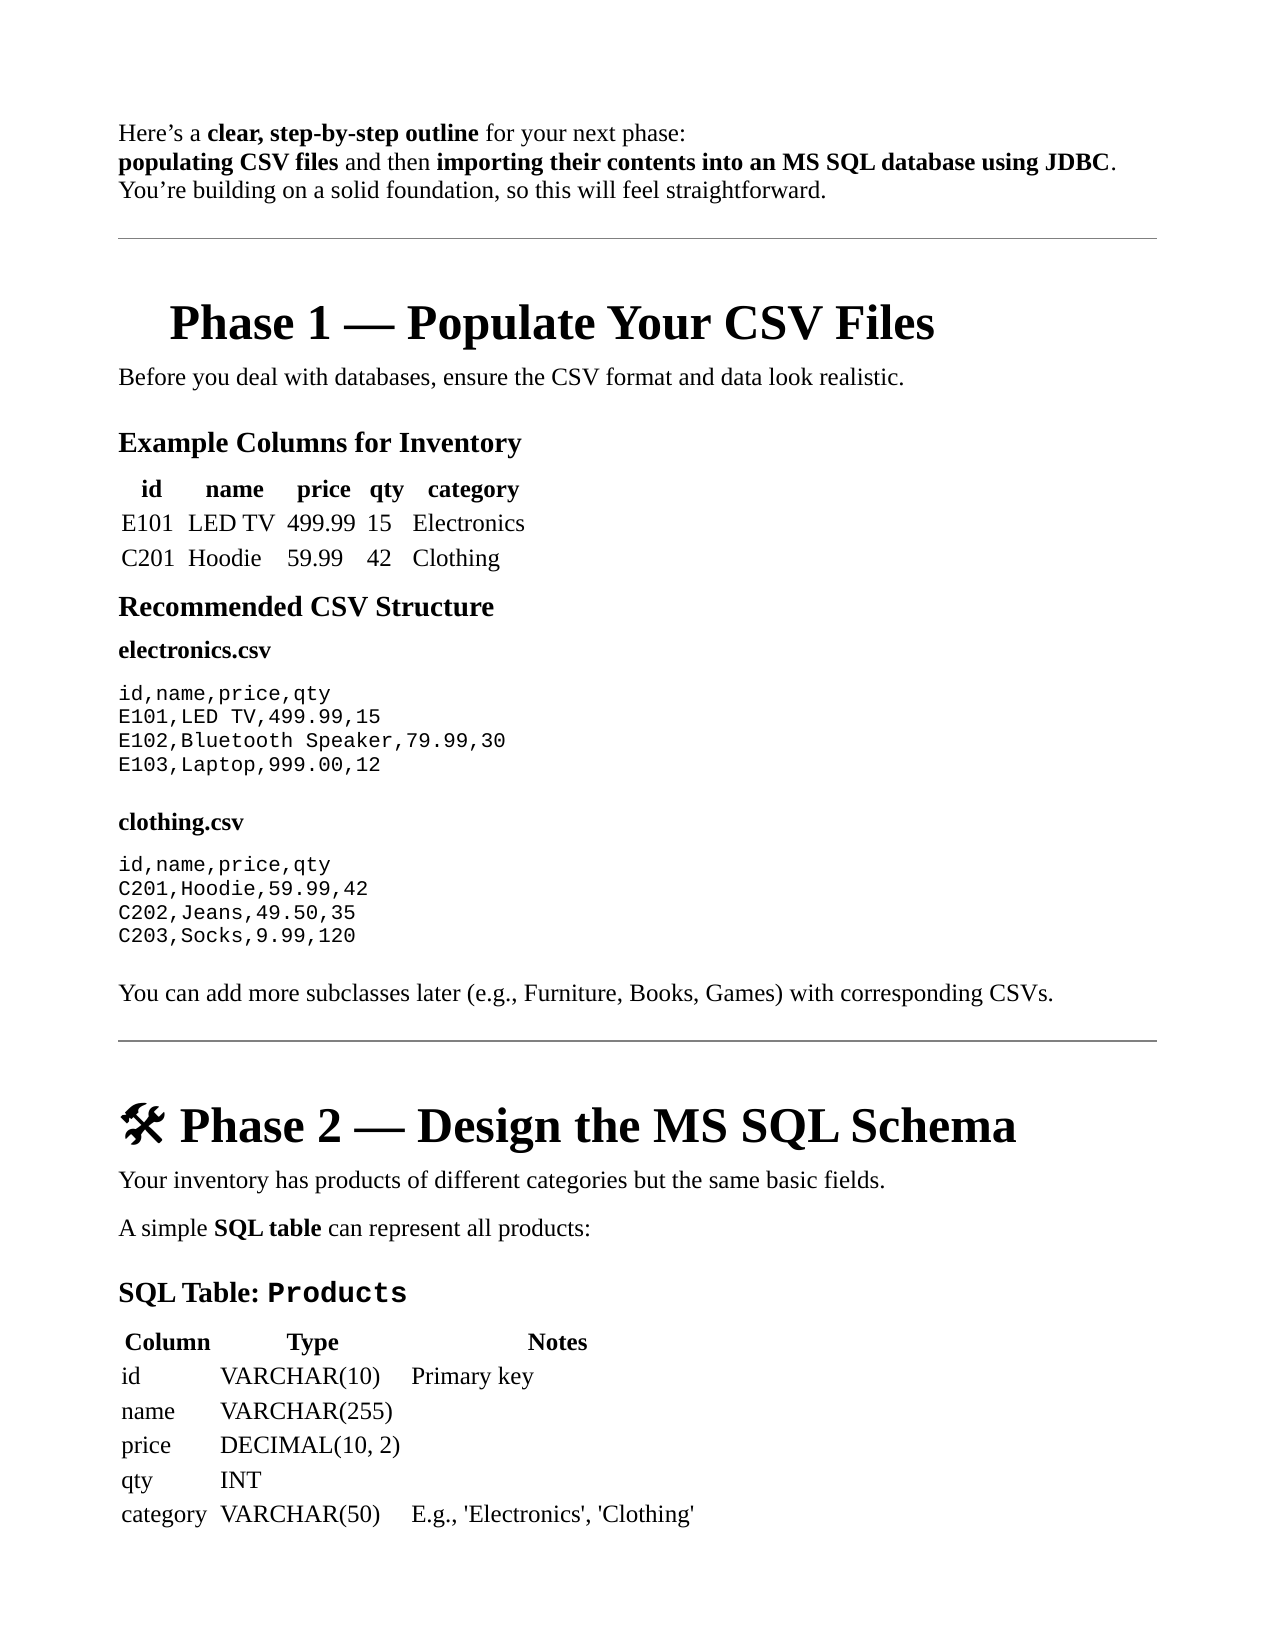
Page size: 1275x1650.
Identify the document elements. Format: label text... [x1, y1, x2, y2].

table_cell C201 [118, 540, 185, 574]
table_header category [410, 471, 538, 505]
table_cell VARCHAR(10) [217, 1358, 408, 1393]
table_cell VARCHAR(50) [217, 1497, 408, 1531]
text A simple SQL table can represent all products: [118, 1213, 1157, 1242]
text C202,Jeans,49.50,35 [118, 902, 1157, 925]
subtitle 🛠 Phase 2 — Design the MS SQL Schema [118, 1095, 1157, 1153]
text Your inventory has products of different categories but the same basic fields. [118, 1165, 1157, 1194]
subtitle Example Columns for Inventory [118, 425, 1157, 458]
table_cell qty [118, 1462, 217, 1497]
table_cell LED TV [185, 505, 284, 540]
text C201,Hoodie,59.99,42 [118, 878, 1157, 902]
text You can add more subclasses later (e.g., Furniture, Books, Games) with corresponding CSVs. [118, 978, 1157, 1007]
subtitle SQL Table: Products [118, 1275, 1157, 1311]
table_header name [185, 471, 284, 505]
table_cell Clothing [410, 540, 538, 574]
table_cell E101 [118, 505, 185, 540]
table_cell 15 [364, 505, 409, 540]
text clothing.csv [118, 807, 1157, 836]
text C203,Socks,9.99,120 [118, 925, 1157, 949]
table_header id [118, 471, 185, 505]
text id,name,price,qty [118, 854, 1157, 878]
text E102,Bluetooth Speaker,79.99,30 [118, 730, 1157, 754]
text Here’s a clear, step-by-step outline for your next phase: populating CSV files and then importing their contents into an MS SQL database using JDBC. [118, 118, 1157, 176]
table_header Column [118, 1324, 217, 1358]
table_cell id [118, 1358, 217, 1393]
table_cell Electronics [410, 505, 538, 540]
table_cell VARCHAR(255) [217, 1393, 408, 1427]
table_header price [284, 471, 364, 505]
text You’re building on a solid foundation, so this will feel straightforward. [118, 176, 1157, 204]
table_cell Primary key [408, 1358, 707, 1393]
table_cell DECIMAL(10, 2) [217, 1428, 408, 1462]
subtitle 🧩 Phase 1 — Populate Your CSV Files [118, 292, 1157, 350]
table_header Type [217, 1324, 408, 1358]
table_cell [408, 1462, 707, 1497]
table_cell price [118, 1428, 217, 1462]
table_cell 499.99 [284, 505, 364, 540]
table_cell Hoodie [185, 540, 284, 574]
table_cell 59.99 [284, 540, 364, 574]
text E103,Laptop,999.00,12 [118, 754, 1157, 777]
subtitle Recommended CSV Structure [118, 589, 1157, 623]
text electronics.csv [118, 635, 1157, 664]
table_cell 42 [364, 540, 409, 574]
text E101,LED TV,499.99,15 [118, 706, 1157, 730]
table_cell E.g., 'Electronics', 'Clothing' [408, 1497, 707, 1531]
table_header qty [364, 471, 409, 505]
table_header Notes [408, 1324, 707, 1358]
text Before you deal with databases, ensure the CSV format and data look realistic. [118, 362, 1157, 391]
table_cell [408, 1428, 707, 1462]
table_cell name [118, 1393, 217, 1427]
table_cell INT [217, 1462, 408, 1497]
table_cell category [118, 1497, 217, 1531]
text id,name,price,qty [118, 683, 1157, 706]
table_cell [408, 1393, 707, 1427]
